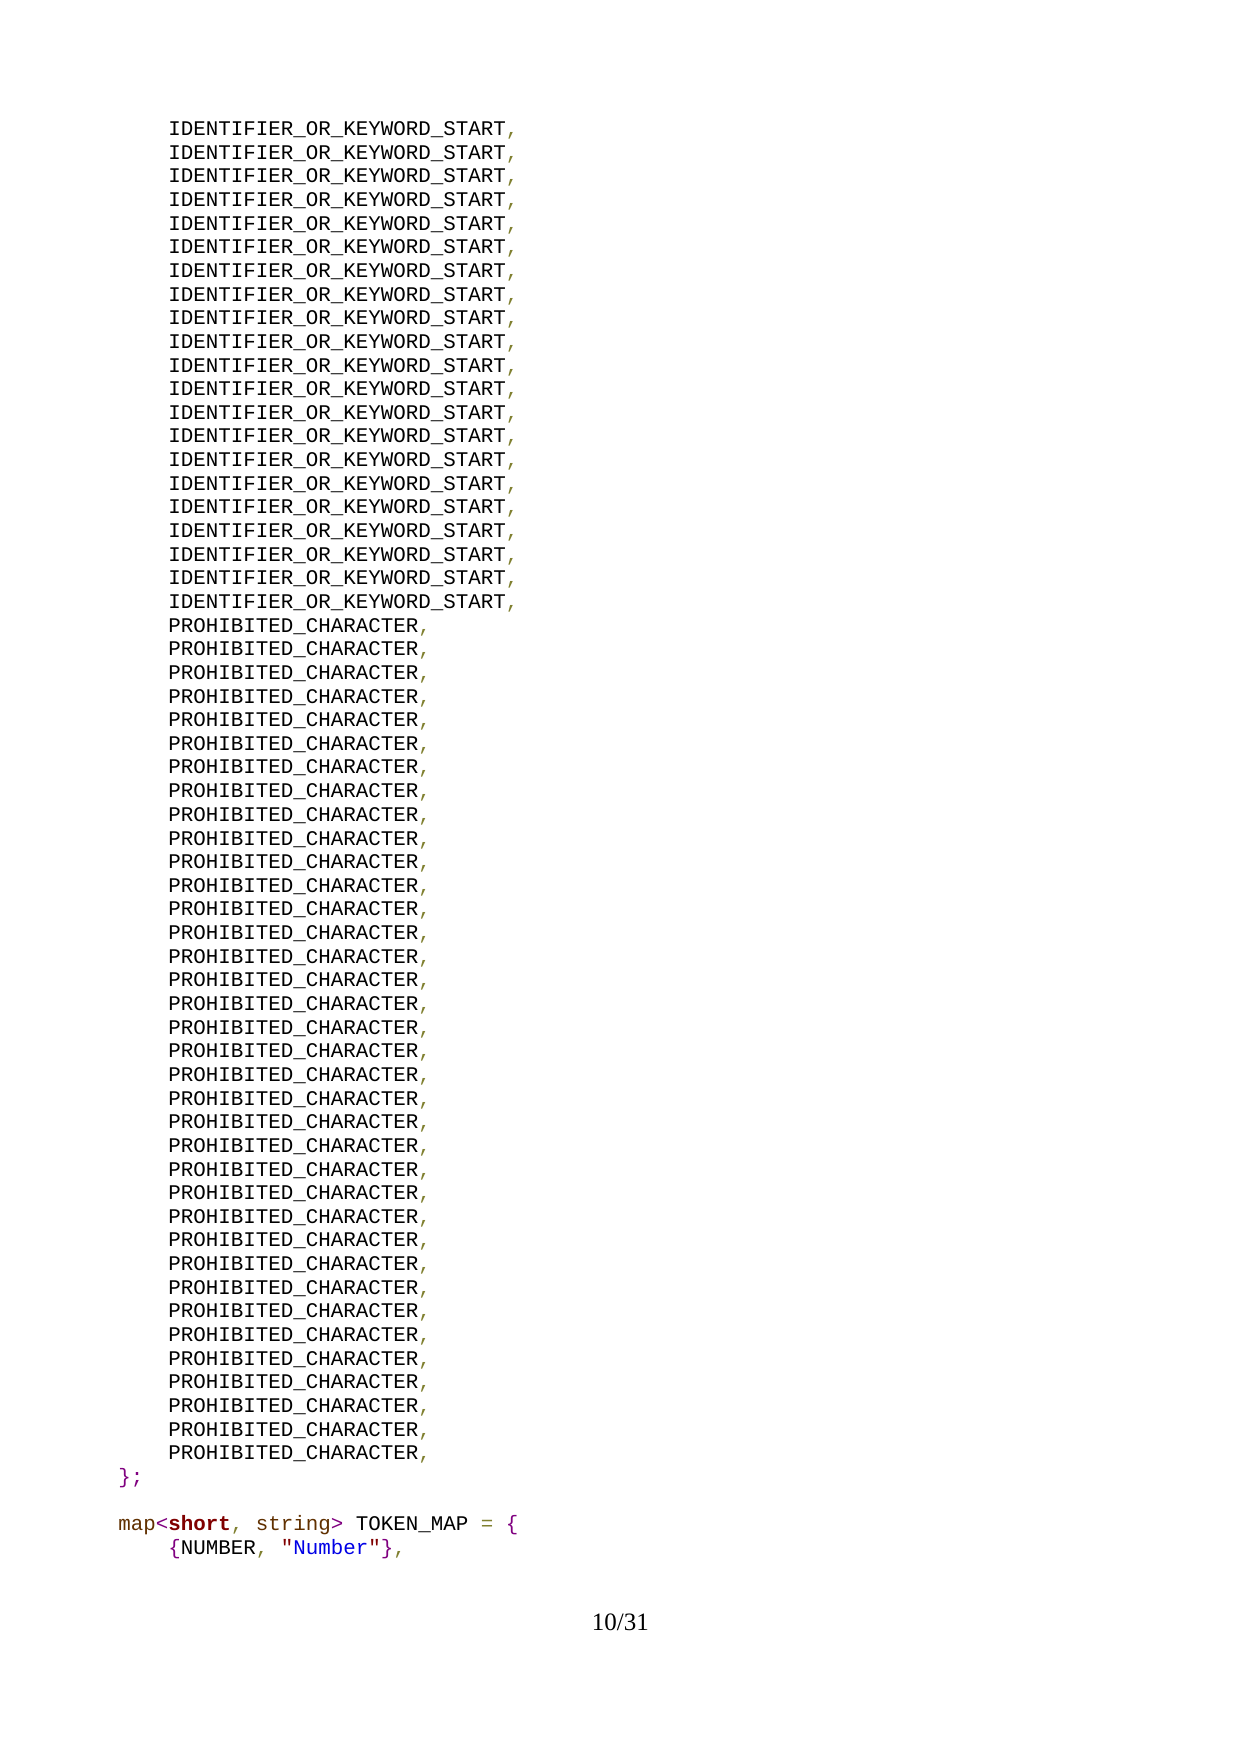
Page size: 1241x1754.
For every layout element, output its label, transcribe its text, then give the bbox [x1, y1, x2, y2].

text IDENTIFIER_OR_KEYWORD_START, [118, 378, 1122, 402]
text PROHIBITED_CHARACTER, [118, 733, 1122, 757]
text IDENTIFIER_OR_KEYWORD_START, [118, 260, 1122, 284]
text map<short, string> TOKEN_MAP = { [118, 1513, 1122, 1537]
text PROHIBITED_CHARACTER, [118, 1182, 1122, 1206]
text PROHIBITED_CHARACTER, [118, 1442, 1122, 1466]
text PROHIBITED_CHARACTER, [118, 1277, 1122, 1300]
text IDENTIFIER_OR_KEYWORD_START, [118, 591, 1122, 615]
text PROHIBITED_CHARACTER, [118, 1419, 1122, 1442]
text {NUMBER, "Number"}, [118, 1537, 1122, 1561]
text PROHIBITED_CHARACTER, [118, 946, 1122, 969]
text PROHIBITED_CHARACTER, [118, 1206, 1122, 1229]
text IDENTIFIER_OR_KEYWORD_START, [118, 307, 1122, 331]
text PROHIBITED_CHARACTER, [118, 1064, 1122, 1088]
text IDENTIFIER_OR_KEYWORD_START, [118, 473, 1122, 496]
text PROHIBITED_CHARACTER, [118, 1111, 1122, 1135]
text PROHIBITED_CHARACTER, [118, 969, 1122, 993]
text PROHIBITED_CHARACTER, [118, 1300, 1122, 1324]
text PROHIBITED_CHARACTER, [118, 1158, 1122, 1182]
text PROHIBITED_CHARACTER, [118, 615, 1122, 638]
text IDENTIFIER_OR_KEYWORD_START, [118, 520, 1122, 544]
text IDENTIFIER_OR_KEYWORD_START, [118, 142, 1122, 165]
text }; [118, 1466, 1122, 1489]
text IDENTIFIER_OR_KEYWORD_START, [118, 213, 1122, 236]
text PROHIBITED_CHARACTER, [118, 1371, 1122, 1395]
text IDENTIFIER_OR_KEYWORD_START, [118, 189, 1122, 213]
text IDENTIFIER_OR_KEYWORD_START, [118, 544, 1122, 567]
text IDENTIFIER_OR_KEYWORD_START, [118, 118, 1122, 142]
text IDENTIFIER_OR_KEYWORD_START, [118, 449, 1122, 473]
text PROHIBITED_CHARACTER, [118, 993, 1122, 1017]
text PROHIBITED_CHARACTER, [118, 757, 1122, 780]
text PROHIBITED_CHARACTER, [118, 1229, 1122, 1253]
text PROHIBITED_CHARACTER, [118, 1135, 1122, 1158]
text IDENTIFIER_OR_KEYWORD_START, [118, 354, 1122, 378]
text PROHIBITED_CHARACTER, [118, 709, 1122, 733]
text IDENTIFIER_OR_KEYWORD_START, [118, 284, 1122, 307]
text PROHIBITED_CHARACTER, [118, 1348, 1122, 1371]
text PROHIBITED_CHARACTER, [118, 1040, 1122, 1064]
text PROHIBITED_CHARACTER, [118, 686, 1122, 709]
text IDENTIFIER_OR_KEYWORD_START, [118, 402, 1122, 426]
text PROHIBITED_CHARACTER, [118, 851, 1122, 875]
text PROHIBITED_CHARACTER, [118, 804, 1122, 827]
text PROHIBITED_CHARACTER, [118, 827, 1122, 851]
text PROHIBITED_CHARACTER, [118, 875, 1122, 898]
text PROHIBITED_CHARACTER, [118, 1017, 1122, 1040]
text PROHIBITED_CHARACTER, [118, 662, 1122, 686]
text PROHIBITED_CHARACTER, [118, 1324, 1122, 1348]
text IDENTIFIER_OR_KEYWORD_START, [118, 496, 1122, 520]
text PROHIBITED_CHARACTER, [118, 1088, 1122, 1111]
text PROHIBITED_CHARACTER, [118, 638, 1122, 662]
text IDENTIFIER_OR_KEYWORD_START, [118, 331, 1122, 354]
text IDENTIFIER_OR_KEYWORD_START, [118, 165, 1122, 189]
text IDENTIFIER_OR_KEYWORD_START, [118, 236, 1122, 260]
text PROHIBITED_CHARACTER, [118, 898, 1122, 922]
text IDENTIFIER_OR_KEYWORD_START, [118, 567, 1122, 591]
text PROHIBITED_CHARACTER, [118, 1395, 1122, 1419]
text PROHIBITED_CHARACTER, [118, 1253, 1122, 1277]
text PROHIBITED_CHARACTER, [118, 780, 1122, 804]
text IDENTIFIER_OR_KEYWORD_START, [118, 426, 1122, 449]
text PROHIBITED_CHARACTER, [118, 922, 1122, 946]
